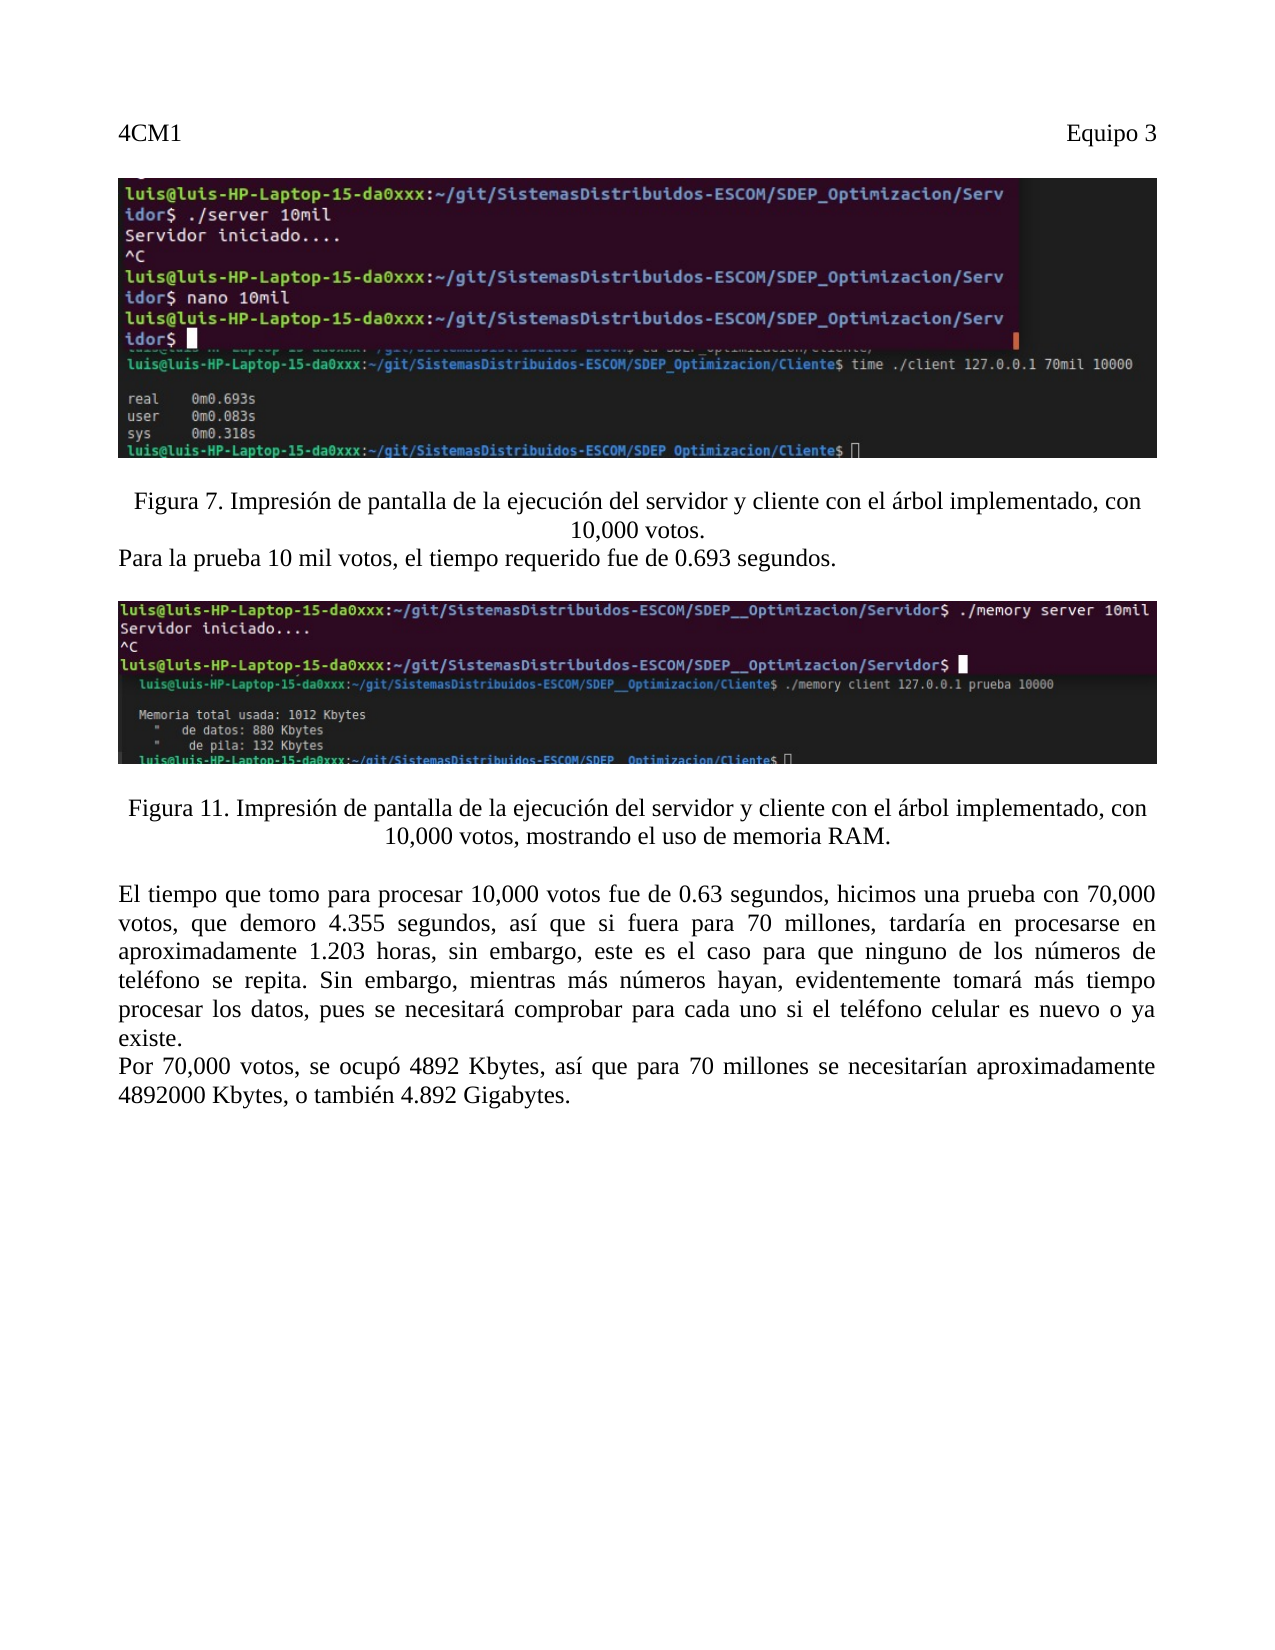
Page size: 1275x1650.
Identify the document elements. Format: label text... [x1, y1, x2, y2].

text Para la prueba 10 mil votos, el tiempo requerido fue de 0.693 segundos. [118, 543, 1157, 572]
picture [118, 601, 1157, 764]
text Por 70,000 votos, se ocupó 4892 Kbytes, así que para 70 millones se necesitarían aproximadamente 4892000 Kbytes, o también 4.892 Gigabytes. [118, 1051, 1157, 1109]
text Figura 7. Impresión de pantalla de la ejecución del servidor y cliente con el árbol implementado, con 10,000 votos. [118, 486, 1157, 543]
text Figura 11. Impresión de pantalla de la ejecución del servidor y cliente con el árbol implementado, con 10,000 votos, mostrando el uso de memoria RAM. [118, 793, 1157, 850]
picture [118, 178, 1157, 458]
text El tiempo que tomo para procesar 10,000 votos fue de 0.63 segundos, hicimos una prueba con 70,000 votos, que demoro 4.355 segundos, así que si fuera para 70 millones, tardaría en procesarse en aproximadamente 1.203 horas, sin embargo, este es el caso para que ninguno de los números de teléfono se repita. Sin embargo, mientras más números hayan, evidentemente tomará más tiempo procesar los datos, pues se necesitará comprobar para cada uno si el teléfono celular es nuevo o ya existe. [118, 879, 1157, 1051]
